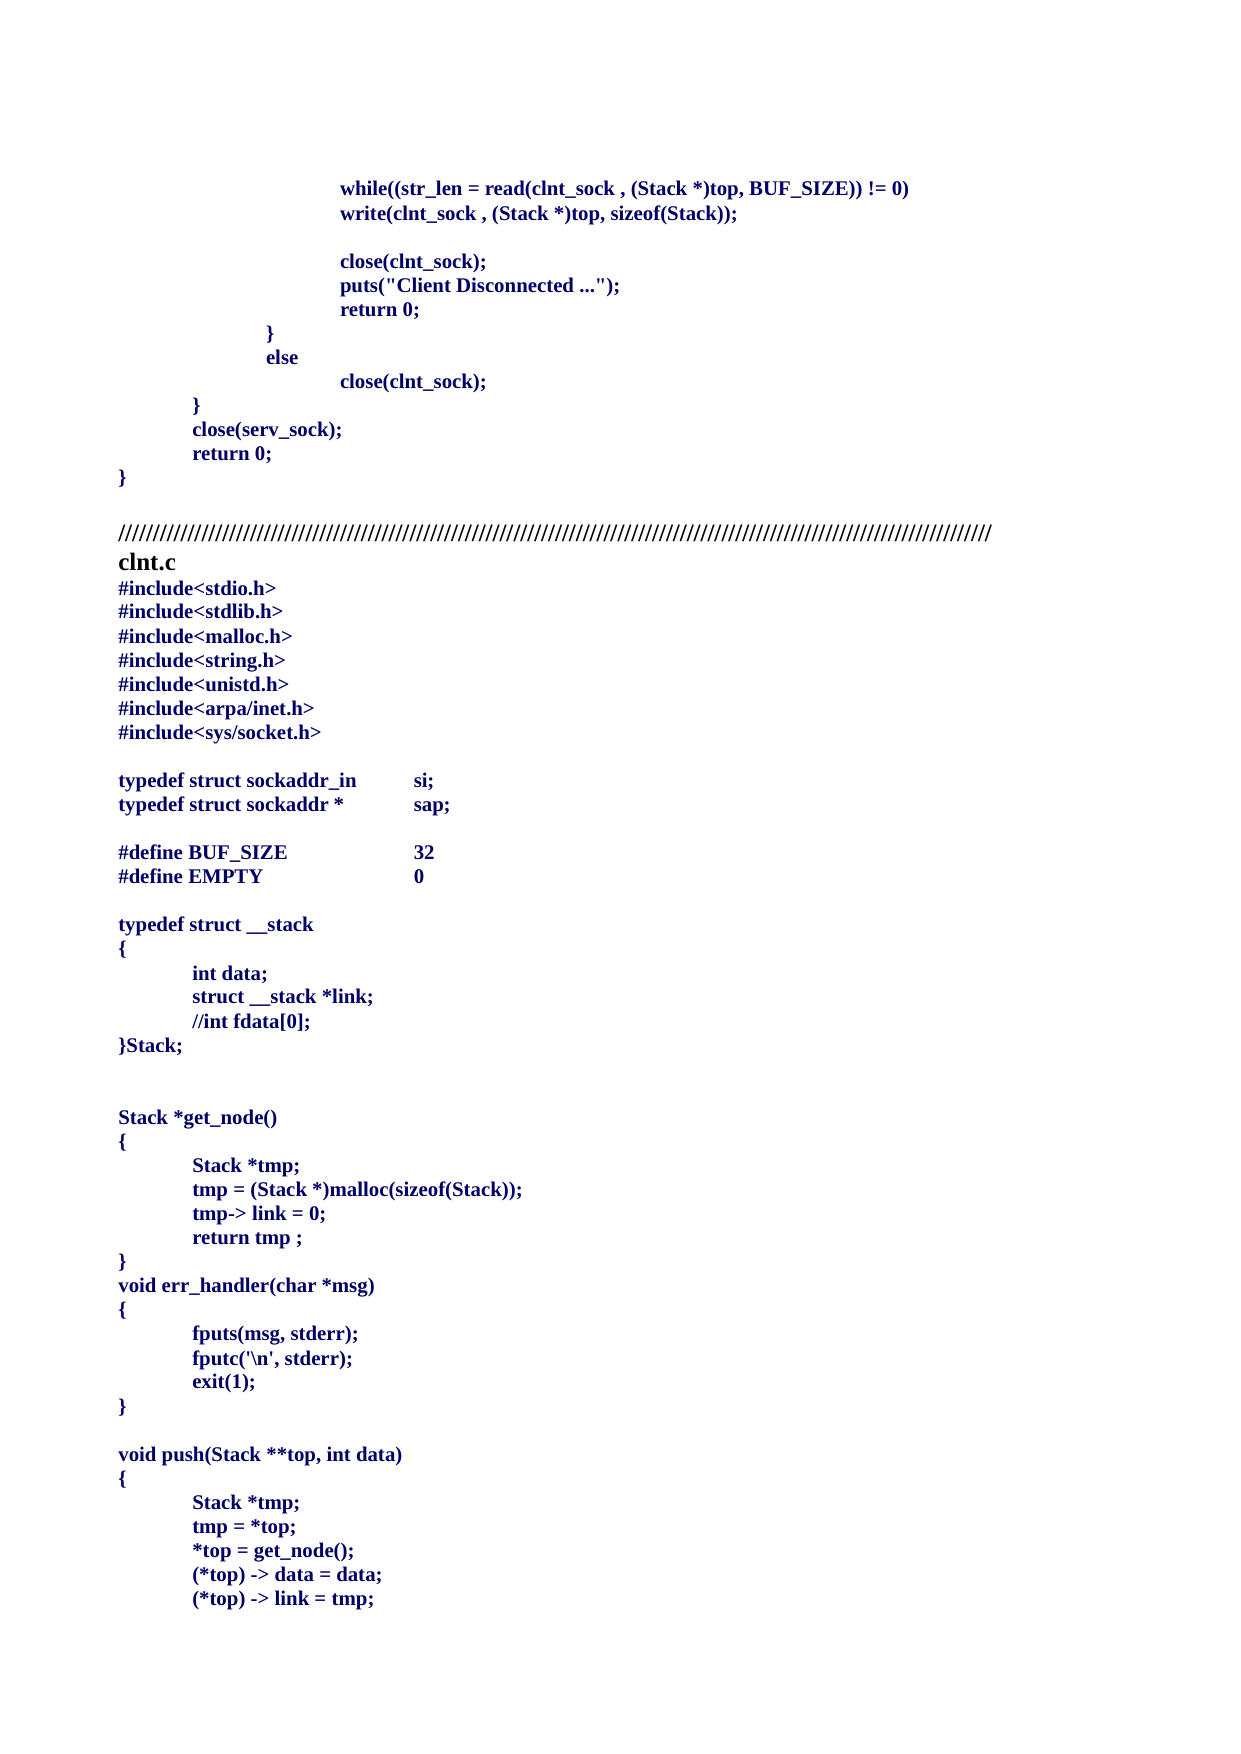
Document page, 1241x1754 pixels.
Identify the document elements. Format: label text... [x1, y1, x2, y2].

text #include<arpa/inet.h> [118, 696, 1122, 720]
text void err_handler(char *msg) [118, 1273, 1122, 1297]
text return tmp ; [118, 1225, 1122, 1249]
text close(serv_sock); [118, 417, 1122, 441]
text //int fdata[0]; [118, 1008, 1122, 1033]
text { [118, 1466, 1122, 1490]
text puts("Client Disconnected ..."); [118, 273, 1122, 297]
text tmp-> link = 0; [118, 1201, 1122, 1225]
text Stack *tmp; [118, 1490, 1122, 1514]
text return 0; [118, 297, 1122, 321]
text fputs(msg, stderr); [118, 1321, 1122, 1345]
text int data; [118, 960, 1122, 984]
text ////////////////////////////////////////////////////////////////////////////////////////////////////////////////////////////// [118, 518, 1122, 547]
text }Stack; [118, 1033, 1122, 1057]
text (*top) -> link = tmp; [118, 1586, 1122, 1610]
text return 0; [118, 441, 1122, 465]
text { [118, 1129, 1122, 1153]
text } [118, 1393, 1122, 1418]
text fputc('\n', stderr); [118, 1345, 1122, 1369]
text struct __stack *link; [118, 984, 1122, 1008]
text (*top) -> data = data; [118, 1562, 1122, 1586]
text close(clnt_sock); [118, 248, 1122, 273]
text } [118, 465, 1122, 489]
text #include<sys/socket.h> [118, 720, 1122, 744]
text typedef struct sockaddr_in si; [118, 768, 1122, 792]
text *top = get_node(); [118, 1538, 1122, 1562]
text #include<stdio.h> [118, 575, 1122, 599]
text close(clnt_sock); [118, 369, 1122, 393]
text } [118, 1249, 1122, 1273]
text } [118, 393, 1122, 417]
text #include<stdlib.h> [118, 599, 1122, 623]
text #include<malloc.h> [118, 623, 1122, 648]
text void push(Stack **top, int data) [118, 1442, 1122, 1466]
text #include<unistd.h> [118, 672, 1122, 696]
text tmp = (Stack *)malloc(sizeof(Stack)); [118, 1177, 1122, 1201]
text Stack *tmp; [118, 1153, 1122, 1177]
text { [118, 936, 1122, 960]
text #define EMPTY 0 [118, 864, 1122, 888]
text typedef struct __stack [118, 912, 1122, 936]
text write(clnt_sock , (Stack *)top, sizeof(Stack)); [118, 200, 1122, 224]
text { [118, 1297, 1122, 1321]
text #define BUF_SIZE 32 [118, 840, 1122, 864]
text while((str_len = read(clnt_sock , (Stack *)top, BUF_SIZE)) != 0) [118, 176, 1122, 200]
text typedef struct sockaddr * sap; [118, 792, 1122, 816]
text } [118, 321, 1122, 345]
text else [118, 345, 1122, 369]
text Stack *get_node() [118, 1105, 1122, 1129]
text clnt.c [118, 547, 1122, 575]
text #include<string.h> [118, 648, 1122, 672]
text tmp = *top; [118, 1514, 1122, 1538]
text exit(1); [118, 1369, 1122, 1393]
